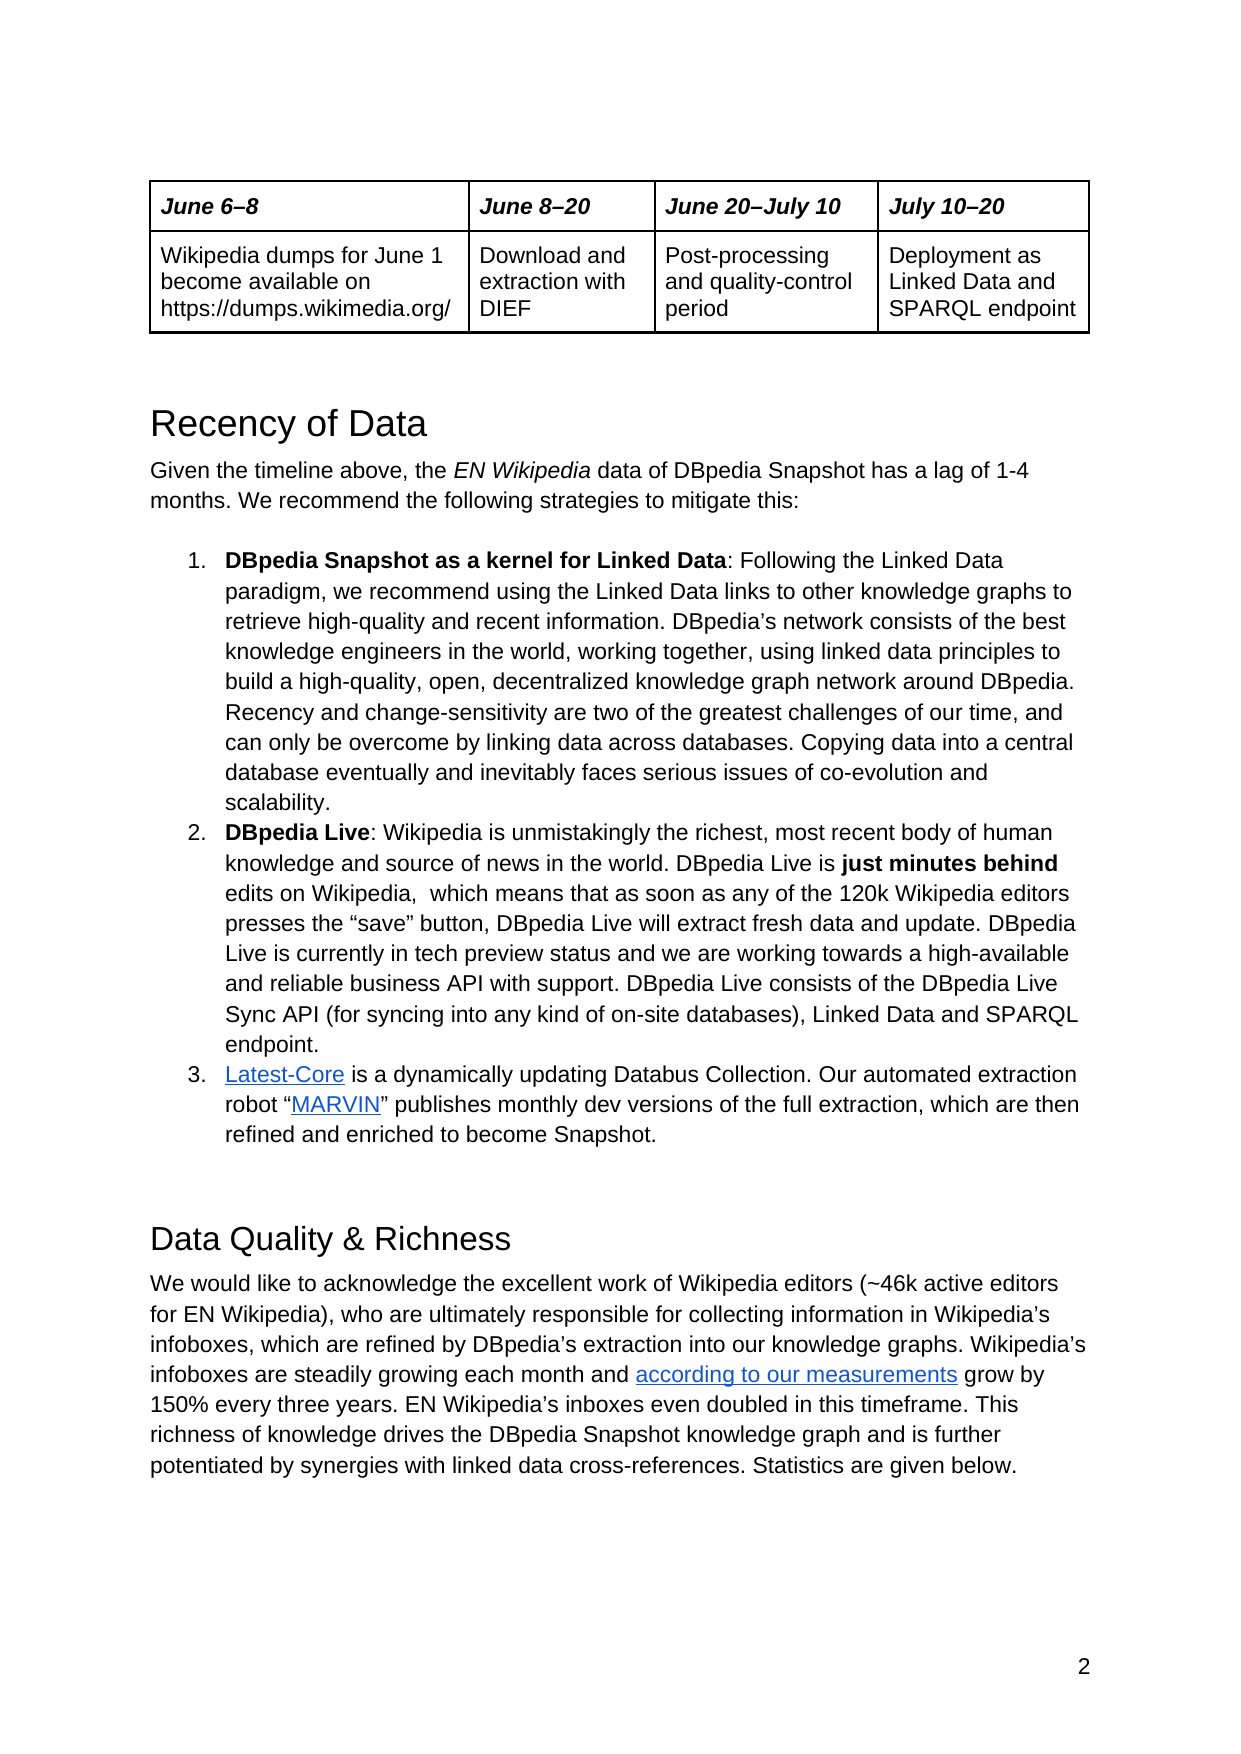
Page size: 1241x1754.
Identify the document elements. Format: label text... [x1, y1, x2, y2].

list Latest-Core is a dynamically updating Databus Collection. Our automated extraction robot “MARVIN” publishes monthly dev versions of the full extraction, which are then refined and enriched to become Snapshot. [187, 1061, 1090, 1148]
list DBpedia Live: Wikipedia is unmistakingly the richest, most recent body of human knowledge and source of news in the world. DBpedia Live is just minutes behind edits on Wikipedia, which means that as soon as any of the 120k Wikipedia editors presses the “save” button, DBpedia Live will extract fresh data and update. DBpedia Live is currently in tech preview status and we are working towards a high-available and reliable business API with support. DBpedia Live consists of the DBpedia Live Sync API (for syncing into any kind of on-site databases), Linked Data and SPARQL endpoint. [187, 819, 1090, 1057]
table_header June 20–July 10 [656, 182, 877, 229]
table_cell Post-processing and quality-control period [656, 232, 877, 331]
table_cell Deployment as Linked Data and SPARQL endpoint [879, 232, 1088, 331]
table_header June 8–20 [470, 182, 654, 229]
table_header July 10–20 [879, 182, 1088, 229]
subtitle Data Quality & Richness [150, 1219, 1090, 1258]
text Given the timeline above, the EN Wikipedia data of DBpedia Snapshot has a lag of 1-4 months. We recommend the following strategies to mitigate this: [150, 457, 1090, 513]
list DBpedia Snapshot as a kernel for Linked Data: Following the Linked Data paradigm, we recommend using the Linked Data links to other knowledge graphs to retrieve high-quality and recent information. DBpedia’s network consists of the best knowledge engineers in the world, working together, using linked data principles to build a high-quality, open, decentralized knowledge graph network around DBpedia. Recency and change-sensitivity are two of the greatest challenges of our time, and can only be overcome by linking data across databases. Copying data into a central database eventually and inevitably faces serious issues of co-evolution and scalability. [187, 547, 1090, 816]
table_header June 6–8 [151, 182, 468, 229]
text We would like to acknowledge the excellent work of Wikipedia editors (~46k active editors for EN Wikipedia), who are ultimately responsible for collecting information in Wikipedia’s infoboxes, which are refined by DBpedia’s extraction into our knowledge graphs. Wikipedia’s infoboxes are steadily growing each month and according to our measurements grow by 150% every three years. EN Wikipedia’s inboxes even doubled in this timeframe. This richness of knowledge drives the DBpedia Snapshot knowledge graph and is further potentiated by synergies with linked data cross-references. Statistics are given below. [150, 1270, 1090, 1478]
table_cell Download and extraction with DIEF [470, 232, 654, 331]
subtitle Recency of Data [150, 401, 1090, 444]
table_cell Wikipedia dumps for June 1 become available on https://dumps.wikimedia.org/ [151, 232, 468, 331]
